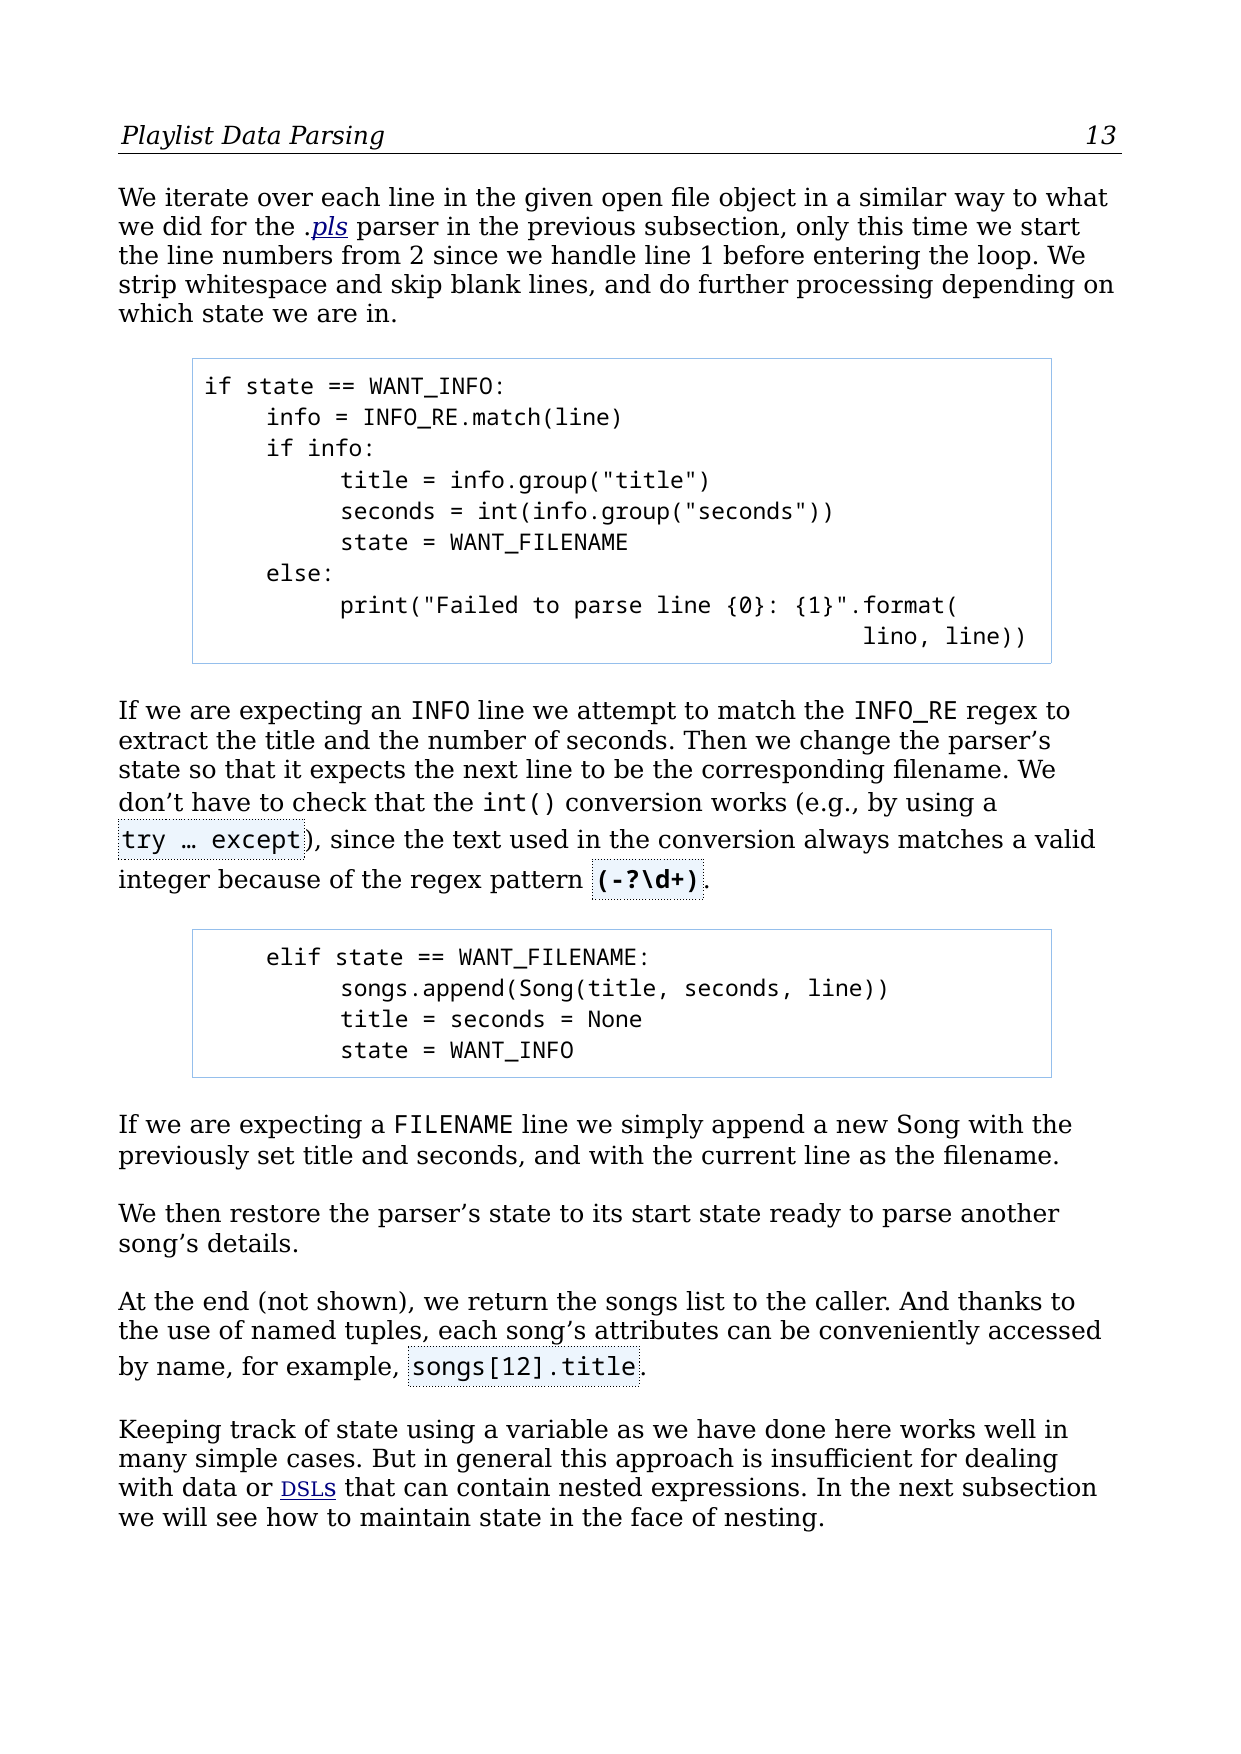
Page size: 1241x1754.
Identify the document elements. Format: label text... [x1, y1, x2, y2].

text title = info.group("title") [193, 452, 1051, 483]
text songs.append(Song(title, seconds, line)) [193, 960, 1051, 991]
text Keeping track of state using a variable as we have done here works well in many simple cases. But in general this approach is insufficient for dealing with data or dsls that can contain nested expressions. In the next subsection we will see how to maintain state in the face of nesting. [118, 1415, 1122, 1532]
text If we are expecting a FILENAME line we simply append a new Song with the previously set title and seconds, and with the current line as the filename. [118, 1107, 1122, 1170]
text title = seconds = None [193, 991, 1051, 1022]
text state = WANT_FILENAME [193, 514, 1051, 546]
text state = WANT_INFO [193, 1022, 1051, 1077]
text if info: [193, 421, 1051, 452]
text We iterate over each line in the given open file object in a similar way to what we did for the .pls parser in the previous subsection, only this time we start the line numbers from 2 since we handle line 1 before entering the loop. We strip whitespace and skip blank lines, and do further processing depending on which state we are in. [118, 183, 1122, 328]
text lino, line)) [193, 608, 1051, 663]
text At the end (not shown), we return the songs list to the caller. And thanks to the use of named tuples, each song’s attributes can be conveniently accessed by name, for example, songs[12].title. [118, 1287, 1122, 1386]
text We then restore the parser’s state to its start state ready to parse another song’s details. [118, 1199, 1122, 1258]
text else: [193, 546, 1051, 577]
text if state == WANT_INFO: [193, 359, 1051, 389]
text If we are expecting an INFO line we attempt to match the INFO_RE regex to extract the title and the number of seconds. Then we change the parser’s state so that it expects the next line to be the corresponding filename. We don’t have to check that the int() conversion works (e.g., by using a try … except), since the text used in the conversion always matches a valid integer because of the regex pattern (-?\d+). [118, 692, 1122, 899]
text seconds = int(info.group("seconds")) [193, 483, 1051, 514]
text print("Failed to parse line {0}: {1}".format( [193, 577, 1051, 608]
text elif state == WANT_FILENAME: [193, 930, 1051, 960]
text info = INFO_RE.match(line) [193, 389, 1051, 421]
